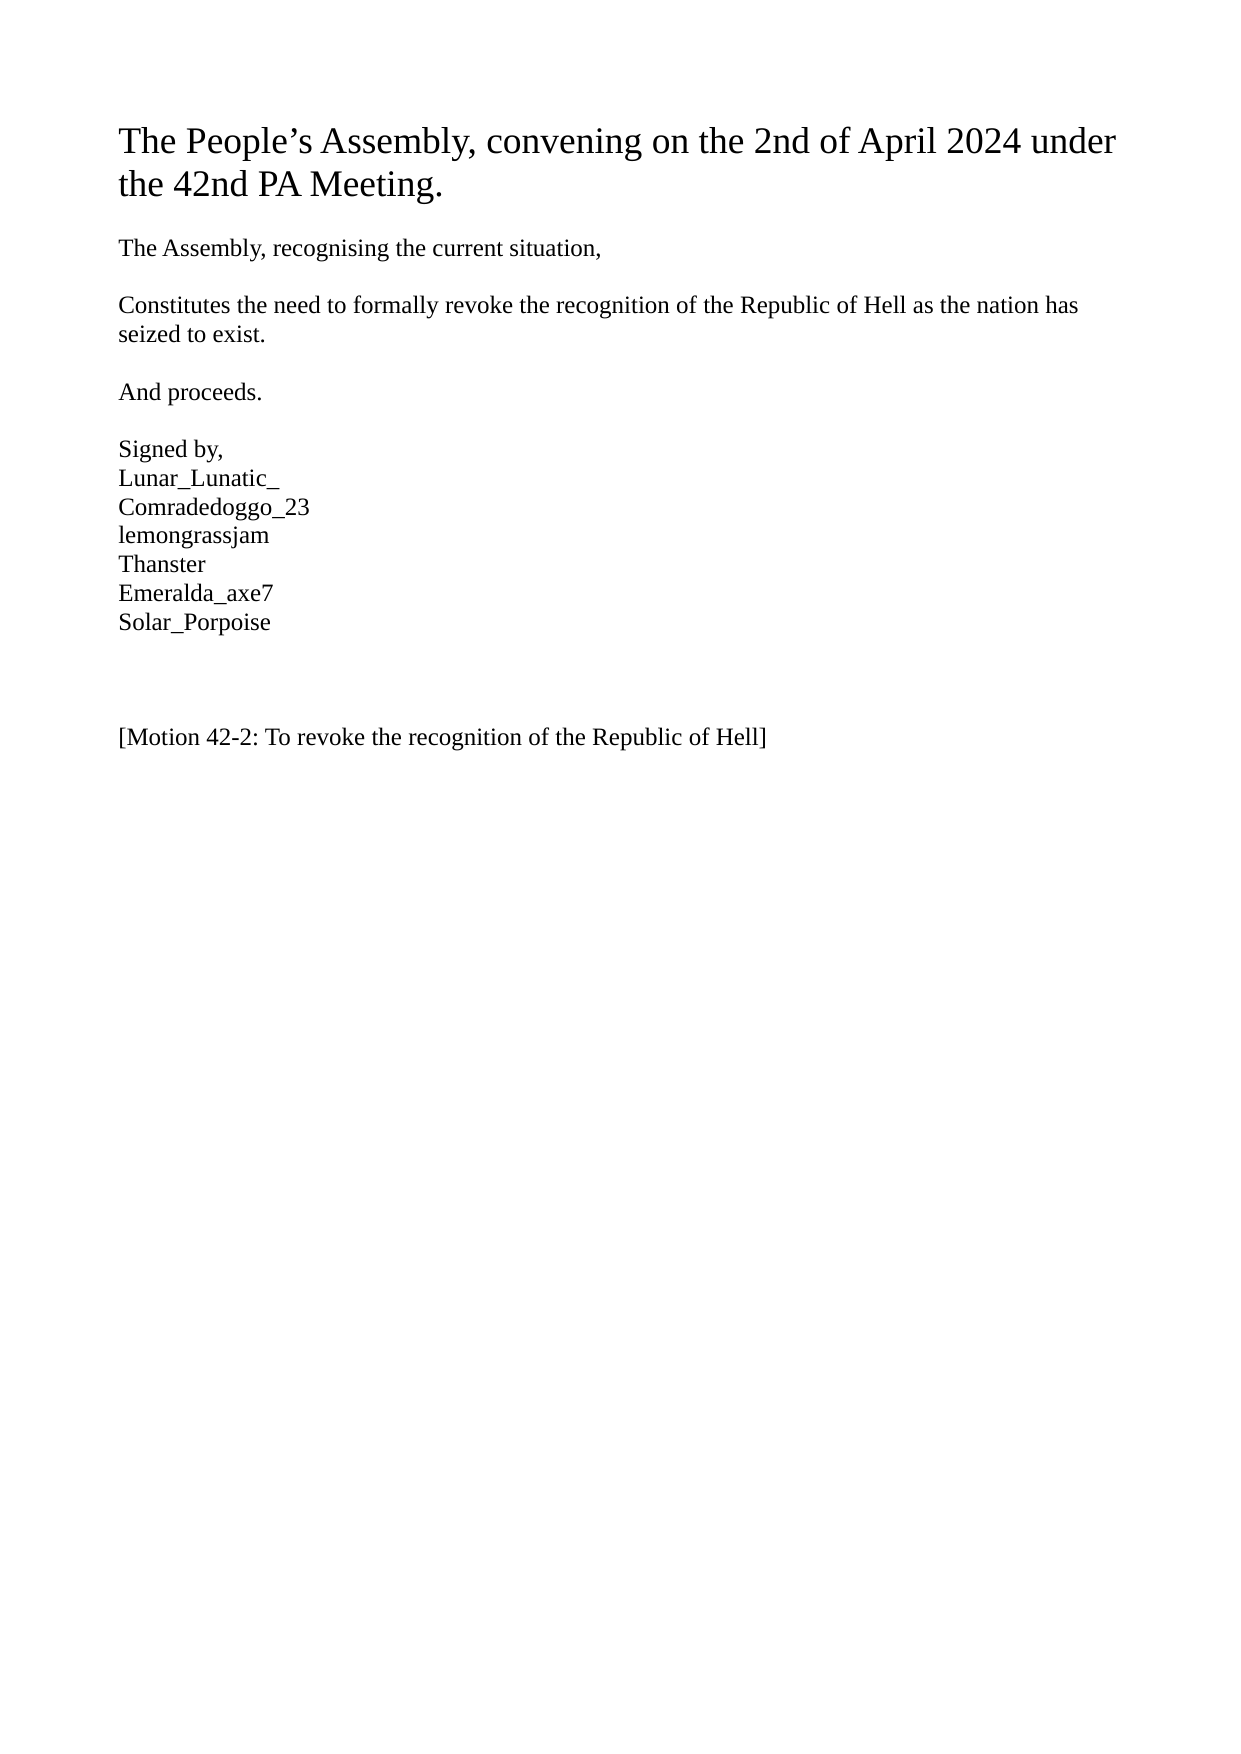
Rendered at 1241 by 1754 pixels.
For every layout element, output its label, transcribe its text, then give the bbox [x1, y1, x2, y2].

text Emeralda_axe7 [118, 578, 1122, 607]
text Constitutes the need to formally revoke the recognition of the Republic of Hell as the nation has seized to exist. [118, 291, 1122, 348]
text Lunar_Lunatic_ [118, 463, 1122, 492]
text And proceeds. [118, 377, 1122, 406]
text Thanster [118, 549, 1122, 578]
text The Assembly, recognising the current situation, [118, 233, 1122, 262]
text lemongrassjam [118, 521, 1122, 549]
text The People’s Assembly, convening on the 2nd of April 2024 under the 42nd PA Meeting. [118, 118, 1122, 204]
text Signed by, [118, 434, 1122, 463]
text [Motion 42-2: To revoke the recognition of the Republic of Hell] [118, 722, 1122, 751]
text Comradedoggo_23 [118, 492, 1122, 521]
text Solar_Porpoise [118, 607, 1122, 636]
